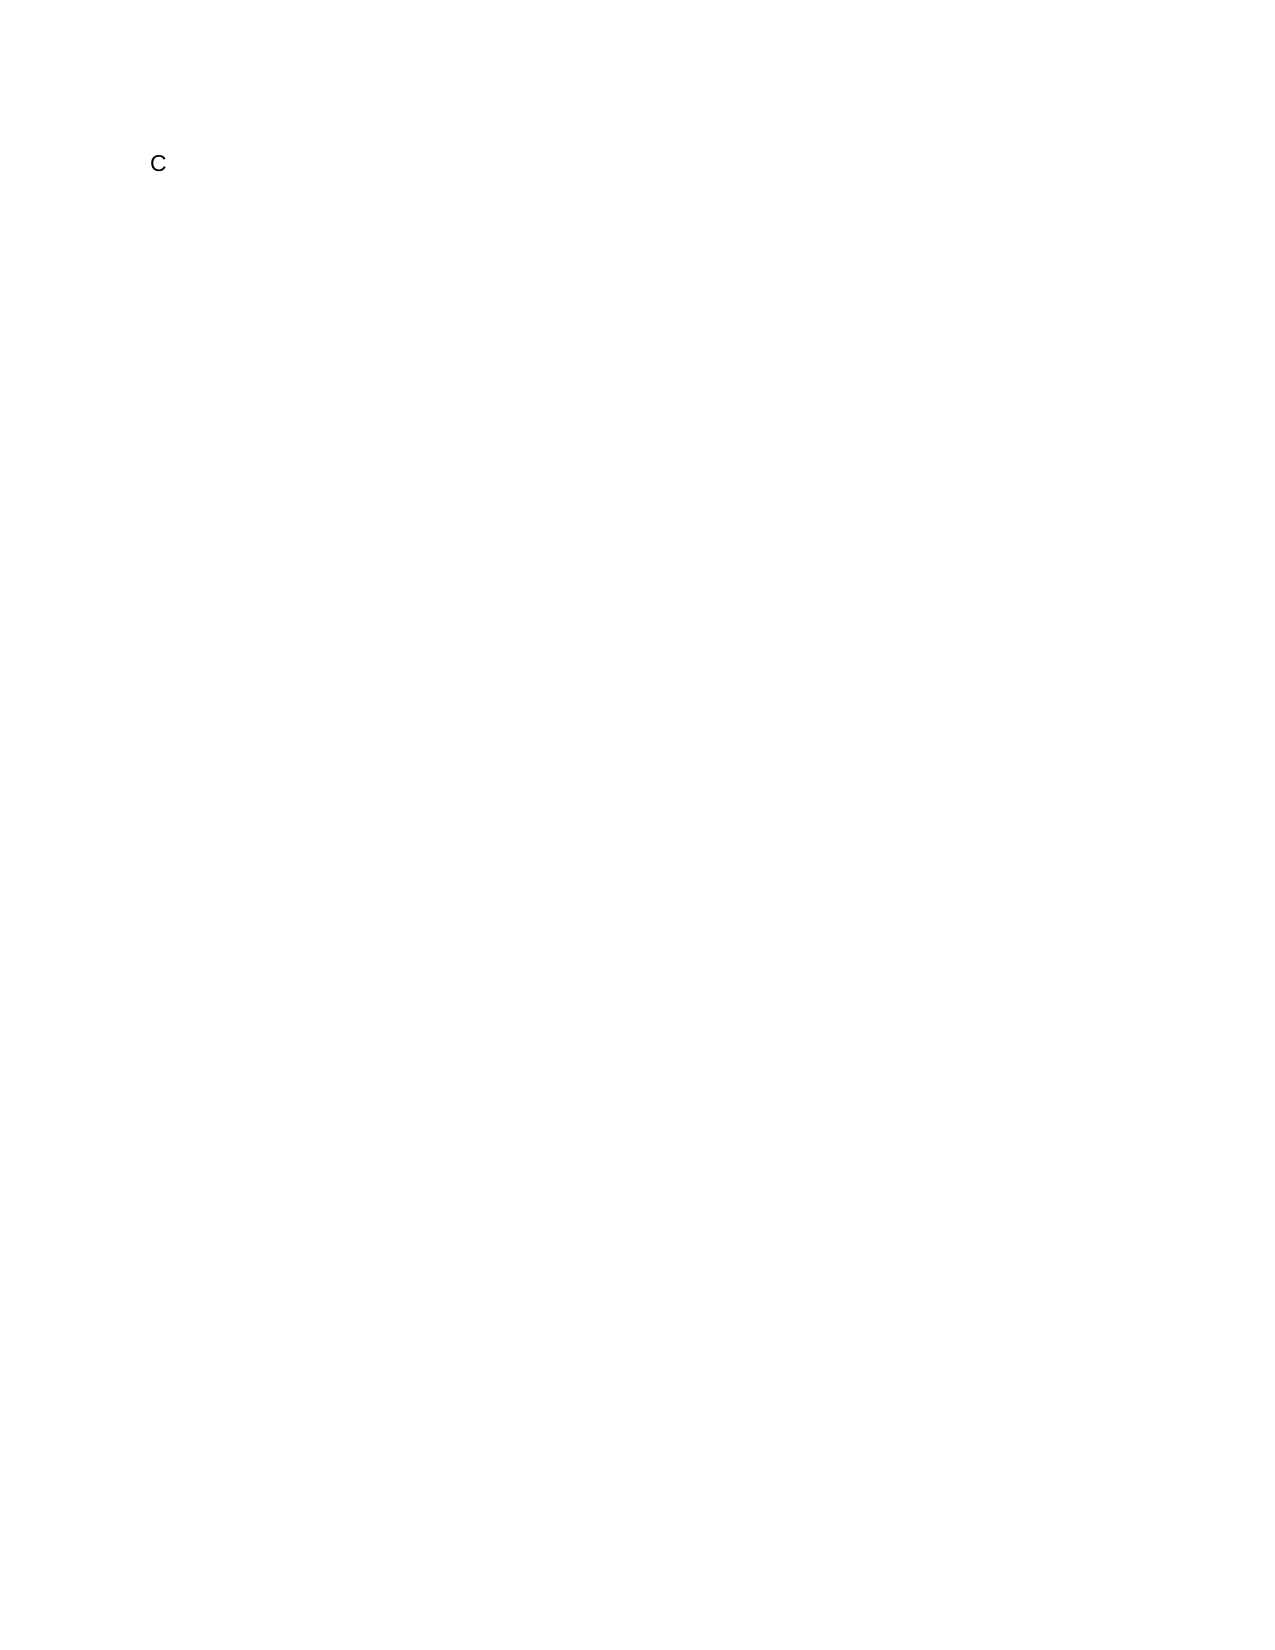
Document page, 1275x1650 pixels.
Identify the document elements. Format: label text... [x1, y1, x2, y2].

text C [150, 150, 1125, 176]
